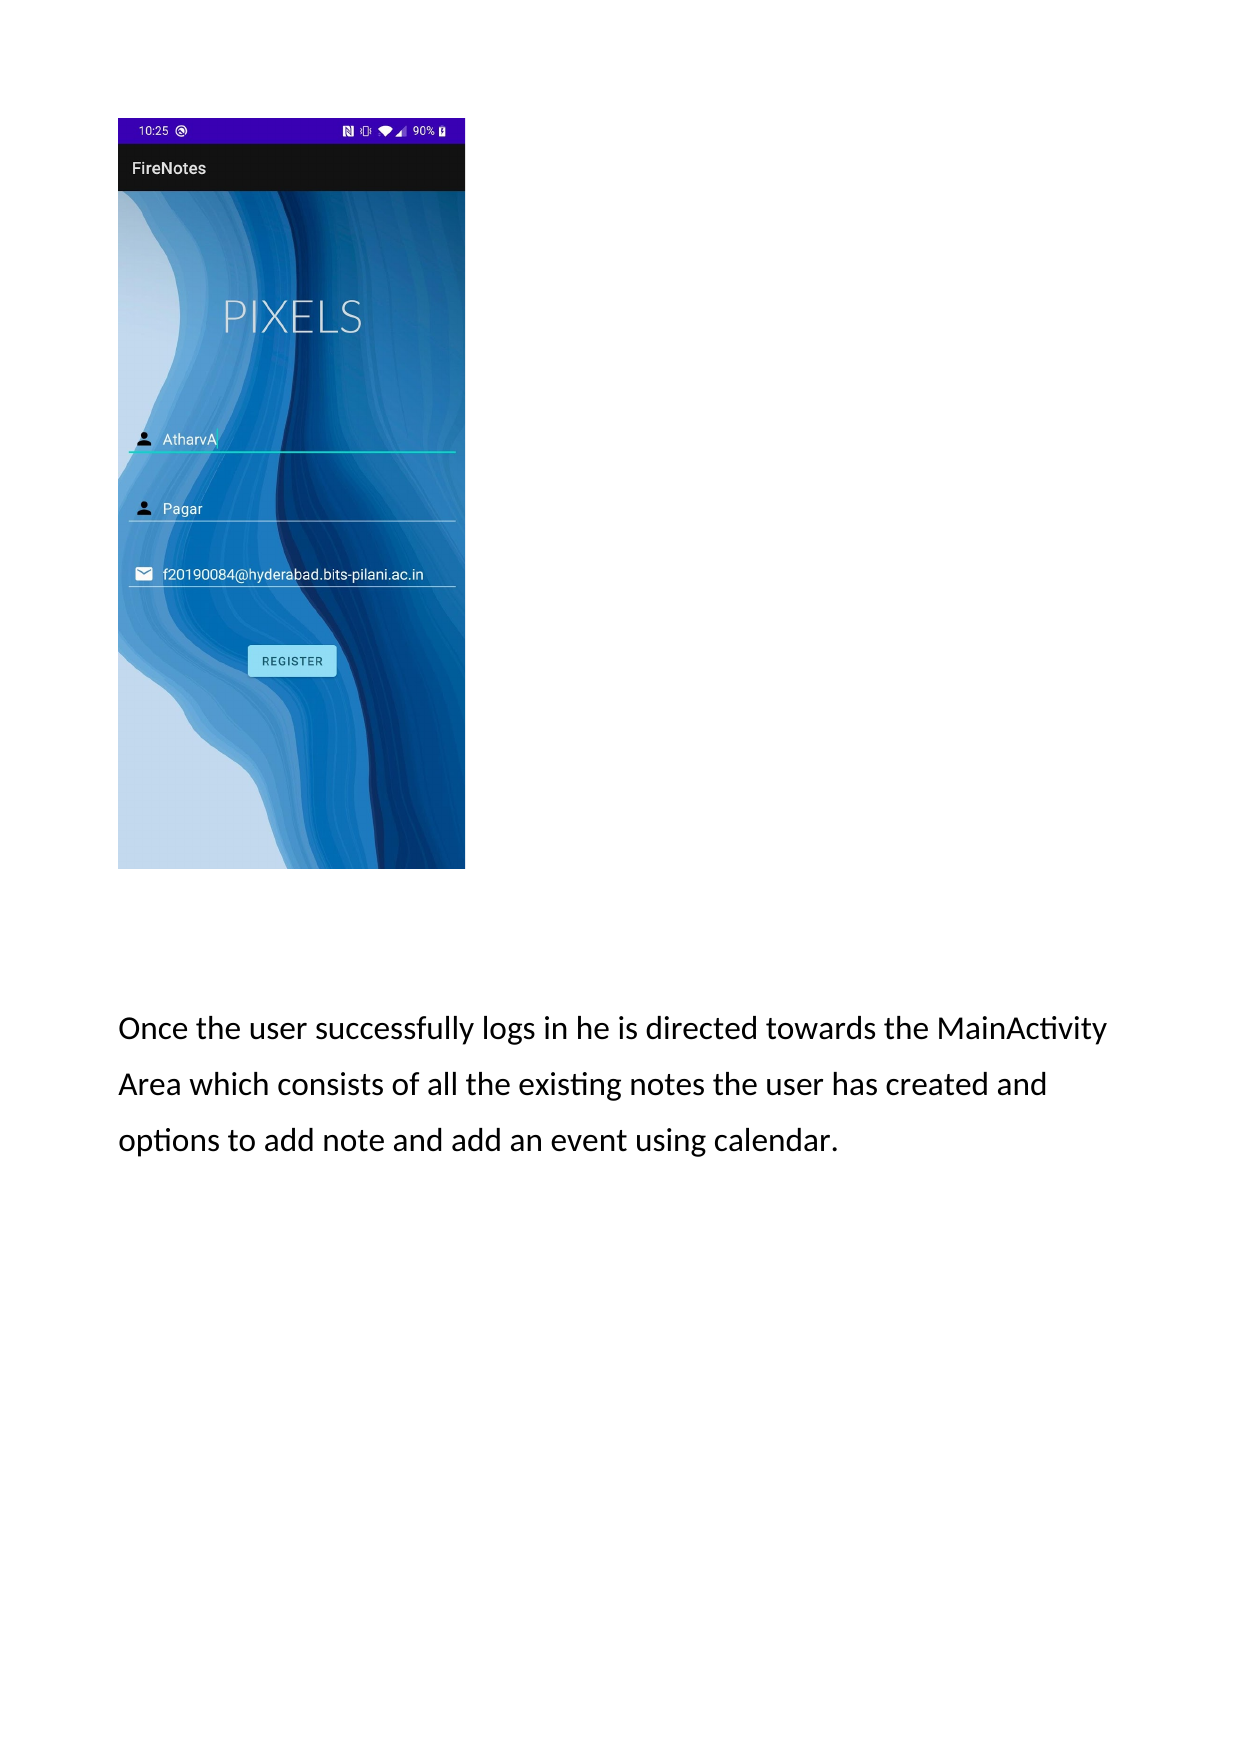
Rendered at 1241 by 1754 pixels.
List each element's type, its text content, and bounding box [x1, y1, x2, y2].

picture [118, 118, 465, 869]
text Once the user successfully logs in he is directed towards the MainActivity Area which consists of all the existing notes the user has created and options to add note and add an event using calendar. [118, 1007, 1122, 1160]
